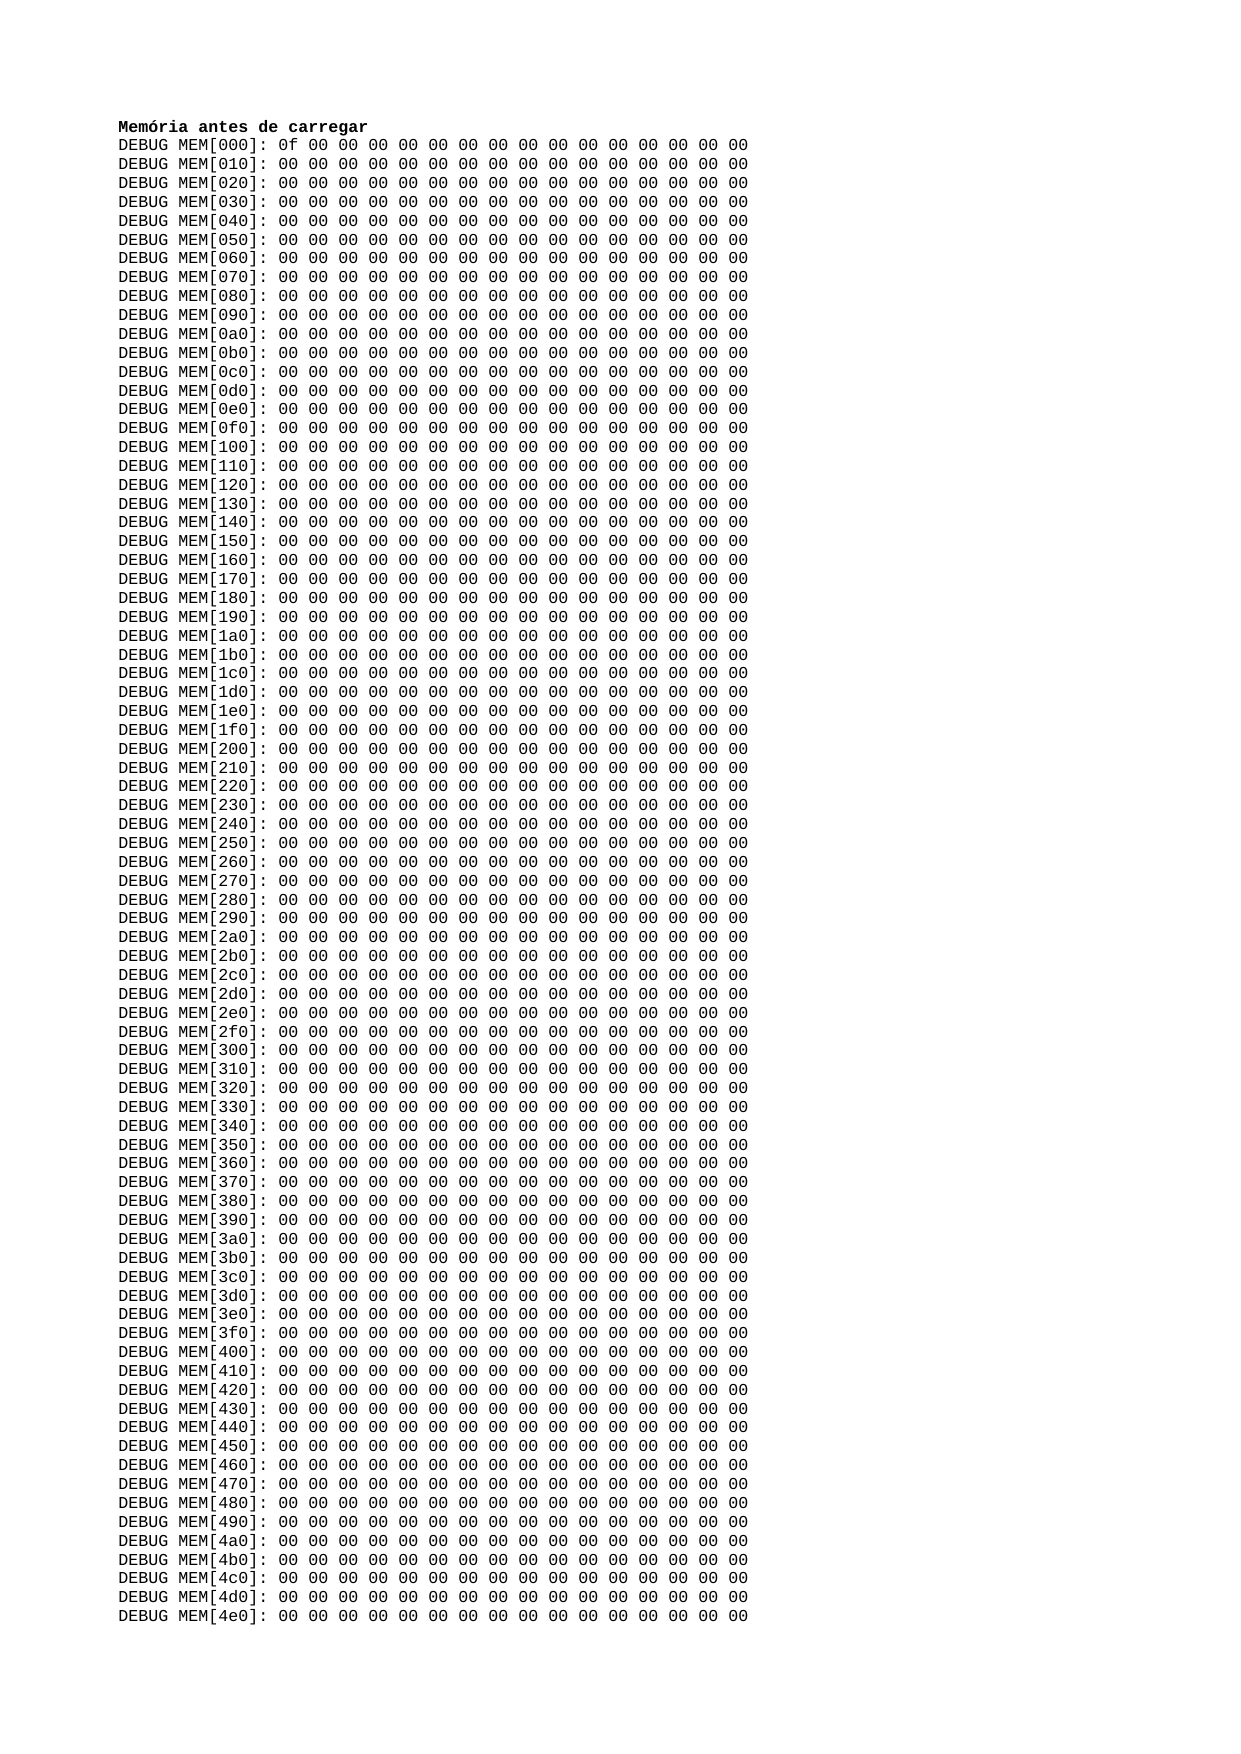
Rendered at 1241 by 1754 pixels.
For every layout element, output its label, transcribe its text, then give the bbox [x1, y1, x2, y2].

text DEBUG MEM[440]: 00 00 00 00 00 00 00 00 00 00 00 00 00 00 00 00 [118, 1419, 1122, 1438]
text DEBUG MEM[3c0]: 00 00 00 00 00 00 00 00 00 00 00 00 00 00 00 00 [118, 1268, 1122, 1287]
text DEBUG MEM[210]: 00 00 00 00 00 00 00 00 00 00 00 00 00 00 00 00 [118, 759, 1122, 778]
text DEBUG MEM[300]: 00 00 00 00 00 00 00 00 00 00 00 00 00 00 00 00 [118, 1042, 1122, 1061]
text DEBUG MEM[320]: 00 00 00 00 00 00 00 00 00 00 00 00 00 00 00 00 [118, 1080, 1122, 1098]
text DEBUG MEM[370]: 00 00 00 00 00 00 00 00 00 00 00 00 00 00 00 00 [118, 1174, 1122, 1193]
text DEBUG MEM[010]: 00 00 00 00 00 00 00 00 00 00 00 00 00 00 00 00 [118, 156, 1122, 175]
text DEBUG MEM[200]: 00 00 00 00 00 00 00 00 00 00 00 00 00 00 00 00 [118, 740, 1122, 759]
text DEBUG MEM[120]: 00 00 00 00 00 00 00 00 00 00 00 00 00 00 00 00 [118, 476, 1122, 495]
text DEBUG MEM[1b0]: 00 00 00 00 00 00 00 00 00 00 00 00 00 00 00 00 [118, 646, 1122, 665]
text DEBUG MEM[0b0]: 00 00 00 00 00 00 00 00 00 00 00 00 00 00 00 00 [118, 344, 1122, 363]
text DEBUG MEM[160]: 00 00 00 00 00 00 00 00 00 00 00 00 00 00 00 00 [118, 552, 1122, 571]
text DEBUG MEM[2f0]: 00 00 00 00 00 00 00 00 00 00 00 00 00 00 00 00 [118, 1023, 1122, 1042]
text DEBUG MEM[150]: 00 00 00 00 00 00 00 00 00 00 00 00 00 00 00 00 [118, 533, 1122, 552]
text DEBUG MEM[490]: 00 00 00 00 00 00 00 00 00 00 00 00 00 00 00 00 [118, 1513, 1122, 1532]
text DEBUG MEM[190]: 00 00 00 00 00 00 00 00 00 00 00 00 00 00 00 00 [118, 608, 1122, 627]
text DEBUG MEM[2e0]: 00 00 00 00 00 00 00 00 00 00 00 00 00 00 00 00 [118, 1004, 1122, 1023]
text DEBUG MEM[0c0]: 00 00 00 00 00 00 00 00 00 00 00 00 00 00 00 00 [118, 363, 1122, 382]
text DEBUG MEM[1c0]: 00 00 00 00 00 00 00 00 00 00 00 00 00 00 00 00 [118, 665, 1122, 684]
text DEBUG MEM[230]: 00 00 00 00 00 00 00 00 00 00 00 00 00 00 00 00 [118, 797, 1122, 816]
text DEBUG MEM[0a0]: 00 00 00 00 00 00 00 00 00 00 00 00 00 00 00 00 [118, 326, 1122, 344]
text DEBUG MEM[450]: 00 00 00 00 00 00 00 00 00 00 00 00 00 00 00 00 [118, 1438, 1122, 1457]
text DEBUG MEM[280]: 00 00 00 00 00 00 00 00 00 00 00 00 00 00 00 00 [118, 891, 1122, 910]
text DEBUG MEM[040]: 00 00 00 00 00 00 00 00 00 00 00 00 00 00 00 00 [118, 212, 1122, 231]
text DEBUG MEM[2c0]: 00 00 00 00 00 00 00 00 00 00 00 00 00 00 00 00 [118, 967, 1122, 985]
text DEBUG MEM[060]: 00 00 00 00 00 00 00 00 00 00 00 00 00 00 00 00 [118, 250, 1122, 269]
text DEBUG MEM[000]: 0f 00 00 00 00 00 00 00 00 00 00 00 00 00 00 00 [118, 137, 1122, 156]
text Memória antes de carregar [118, 118, 1122, 137]
text DEBUG MEM[1f0]: 00 00 00 00 00 00 00 00 00 00 00 00 00 00 00 00 [118, 721, 1122, 740]
text DEBUG MEM[050]: 00 00 00 00 00 00 00 00 00 00 00 00 00 00 00 00 [118, 231, 1122, 250]
text DEBUG MEM[470]: 00 00 00 00 00 00 00 00 00 00 00 00 00 00 00 00 [118, 1476, 1122, 1494]
text DEBUG MEM[2a0]: 00 00 00 00 00 00 00 00 00 00 00 00 00 00 00 00 [118, 929, 1122, 948]
text DEBUG MEM[4d0]: 00 00 00 00 00 00 00 00 00 00 00 00 00 00 00 00 [118, 1589, 1122, 1608]
text DEBUG MEM[390]: 00 00 00 00 00 00 00 00 00 00 00 00 00 00 00 00 [118, 1212, 1122, 1231]
text DEBUG MEM[1a0]: 00 00 00 00 00 00 00 00 00 00 00 00 00 00 00 00 [118, 627, 1122, 646]
text DEBUG MEM[460]: 00 00 00 00 00 00 00 00 00 00 00 00 00 00 00 00 [118, 1457, 1122, 1476]
text DEBUG MEM[290]: 00 00 00 00 00 00 00 00 00 00 00 00 00 00 00 00 [118, 910, 1122, 929]
text DEBUG MEM[330]: 00 00 00 00 00 00 00 00 00 00 00 00 00 00 00 00 [118, 1098, 1122, 1117]
text DEBUG MEM[4b0]: 00 00 00 00 00 00 00 00 00 00 00 00 00 00 00 00 [118, 1551, 1122, 1570]
text DEBUG MEM[2d0]: 00 00 00 00 00 00 00 00 00 00 00 00 00 00 00 00 [118, 985, 1122, 1004]
text DEBUG MEM[3e0]: 00 00 00 00 00 00 00 00 00 00 00 00 00 00 00 00 [118, 1306, 1122, 1325]
text DEBUG MEM[4a0]: 00 00 00 00 00 00 00 00 00 00 00 00 00 00 00 00 [118, 1532, 1122, 1551]
text DEBUG MEM[110]: 00 00 00 00 00 00 00 00 00 00 00 00 00 00 00 00 [118, 457, 1122, 476]
text DEBUG MEM[140]: 00 00 00 00 00 00 00 00 00 00 00 00 00 00 00 00 [118, 514, 1122, 533]
text DEBUG MEM[240]: 00 00 00 00 00 00 00 00 00 00 00 00 00 00 00 00 [118, 816, 1122, 834]
text DEBUG MEM[0e0]: 00 00 00 00 00 00 00 00 00 00 00 00 00 00 00 00 [118, 401, 1122, 420]
text DEBUG MEM[180]: 00 00 00 00 00 00 00 00 00 00 00 00 00 00 00 00 [118, 589, 1122, 608]
text DEBUG MEM[220]: 00 00 00 00 00 00 00 00 00 00 00 00 00 00 00 00 [118, 778, 1122, 797]
text DEBUG MEM[030]: 00 00 00 00 00 00 00 00 00 00 00 00 00 00 00 00 [118, 193, 1122, 212]
text DEBUG MEM[4c0]: 00 00 00 00 00 00 00 00 00 00 00 00 00 00 00 00 [118, 1570, 1122, 1589]
text DEBUG MEM[310]: 00 00 00 00 00 00 00 00 00 00 00 00 00 00 00 00 [118, 1061, 1122, 1080]
text DEBUG MEM[480]: 00 00 00 00 00 00 00 00 00 00 00 00 00 00 00 00 [118, 1494, 1122, 1513]
text DEBUG MEM[080]: 00 00 00 00 00 00 00 00 00 00 00 00 00 00 00 00 [118, 288, 1122, 307]
text DEBUG MEM[1d0]: 00 00 00 00 00 00 00 00 00 00 00 00 00 00 00 00 [118, 684, 1122, 703]
text DEBUG MEM[1e0]: 00 00 00 00 00 00 00 00 00 00 00 00 00 00 00 00 [118, 703, 1122, 721]
text DEBUG MEM[430]: 00 00 00 00 00 00 00 00 00 00 00 00 00 00 00 00 [118, 1400, 1122, 1419]
text DEBUG MEM[3b0]: 00 00 00 00 00 00 00 00 00 00 00 00 00 00 00 00 [118, 1249, 1122, 1268]
text DEBUG MEM[170]: 00 00 00 00 00 00 00 00 00 00 00 00 00 00 00 00 [118, 571, 1122, 589]
text DEBUG MEM[410]: 00 00 00 00 00 00 00 00 00 00 00 00 00 00 00 00 [118, 1362, 1122, 1381]
text DEBUG MEM[420]: 00 00 00 00 00 00 00 00 00 00 00 00 00 00 00 00 [118, 1381, 1122, 1400]
text DEBUG MEM[3d0]: 00 00 00 00 00 00 00 00 00 00 00 00 00 00 00 00 [118, 1287, 1122, 1306]
text DEBUG MEM[020]: 00 00 00 00 00 00 00 00 00 00 00 00 00 00 00 00 [118, 175, 1122, 193]
text DEBUG MEM[340]: 00 00 00 00 00 00 00 00 00 00 00 00 00 00 00 00 [118, 1117, 1122, 1136]
text DEBUG MEM[0d0]: 00 00 00 00 00 00 00 00 00 00 00 00 00 00 00 00 [118, 382, 1122, 401]
text DEBUG MEM[4e0]: 00 00 00 00 00 00 00 00 00 00 00 00 00 00 00 00 [118, 1608, 1122, 1626]
text DEBUG MEM[350]: 00 00 00 00 00 00 00 00 00 00 00 00 00 00 00 00 [118, 1136, 1122, 1155]
text DEBUG MEM[3a0]: 00 00 00 00 00 00 00 00 00 00 00 00 00 00 00 00 [118, 1231, 1122, 1249]
text DEBUG MEM[2b0]: 00 00 00 00 00 00 00 00 00 00 00 00 00 00 00 00 [118, 948, 1122, 967]
text DEBUG MEM[250]: 00 00 00 00 00 00 00 00 00 00 00 00 00 00 00 00 [118, 834, 1122, 853]
text DEBUG MEM[270]: 00 00 00 00 00 00 00 00 00 00 00 00 00 00 00 00 [118, 872, 1122, 891]
text DEBUG MEM[090]: 00 00 00 00 00 00 00 00 00 00 00 00 00 00 00 00 [118, 307, 1122, 326]
text DEBUG MEM[360]: 00 00 00 00 00 00 00 00 00 00 00 00 00 00 00 00 [118, 1155, 1122, 1174]
text DEBUG MEM[130]: 00 00 00 00 00 00 00 00 00 00 00 00 00 00 00 00 [118, 495, 1122, 514]
text DEBUG MEM[380]: 00 00 00 00 00 00 00 00 00 00 00 00 00 00 00 00 [118, 1193, 1122, 1212]
text DEBUG MEM[0f0]: 00 00 00 00 00 00 00 00 00 00 00 00 00 00 00 00 [118, 420, 1122, 439]
text DEBUG MEM[260]: 00 00 00 00 00 00 00 00 00 00 00 00 00 00 00 00 [118, 853, 1122, 872]
text DEBUG MEM[100]: 00 00 00 00 00 00 00 00 00 00 00 00 00 00 00 00 [118, 439, 1122, 457]
text DEBUG MEM[400]: 00 00 00 00 00 00 00 00 00 00 00 00 00 00 00 00 [118, 1344, 1122, 1362]
text DEBUG MEM[070]: 00 00 00 00 00 00 00 00 00 00 00 00 00 00 00 00 [118, 269, 1122, 288]
text DEBUG MEM[3f0]: 00 00 00 00 00 00 00 00 00 00 00 00 00 00 00 00 [118, 1325, 1122, 1344]
